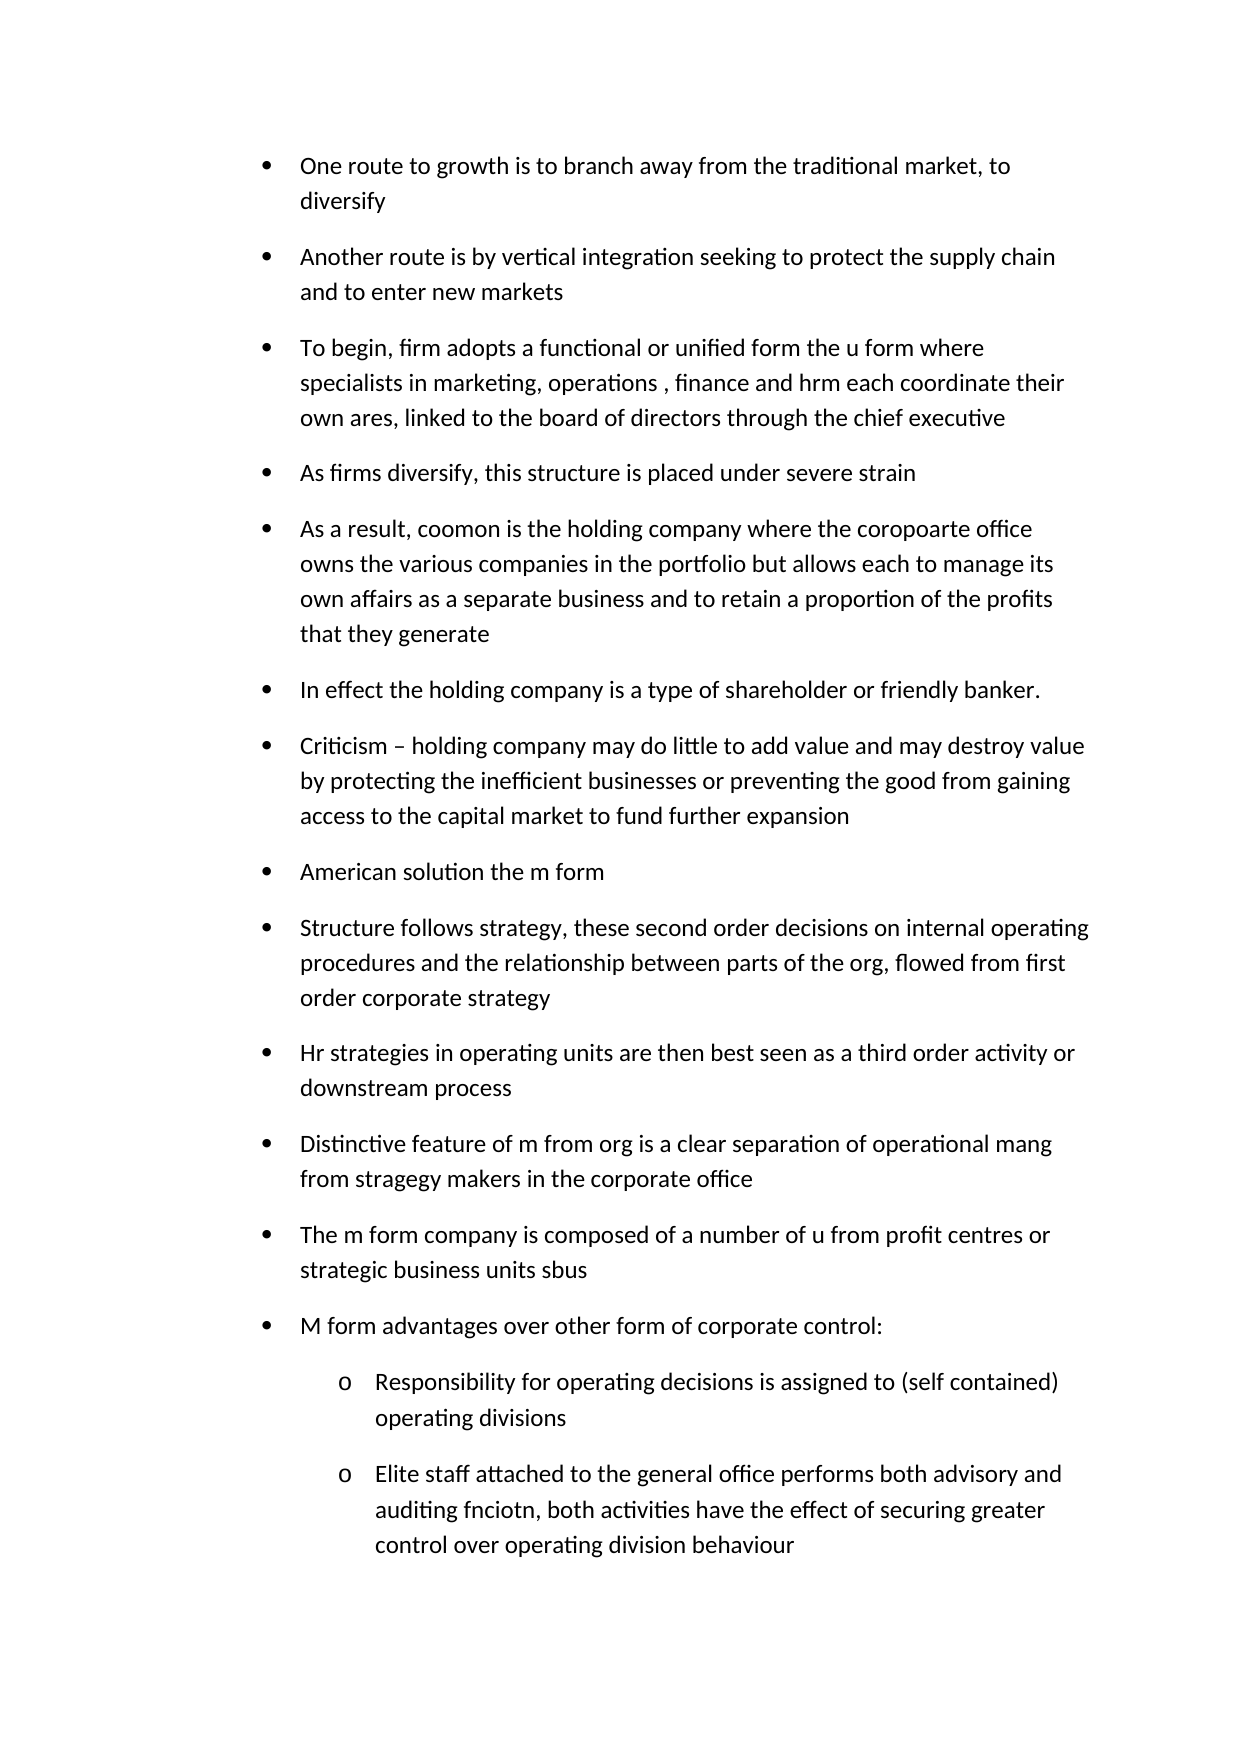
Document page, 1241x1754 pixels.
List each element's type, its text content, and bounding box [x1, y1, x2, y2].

list Hr strategies in operating units are then best seen as a third order activity or downstream process [262, 1037, 1090, 1103]
list Elite staff attached to the general office performs both advisory and auditing fnciotn, both activities have the effect of securing greater control over operating division behaviour [337, 1458, 1090, 1560]
list Responsibility for operating decisions is assigned to (self contained) operating divisions [337, 1366, 1090, 1433]
list M form advantages over other form of corporate control: [262, 1310, 1090, 1341]
list As a result, coomon is the holding company where the coropoarte office owns the various companies in the portfolio but allows each to manage its own affairs as a separate business and to retain a proportion of the profits that they generate [262, 513, 1090, 649]
list To begin, firm adopts a functional or unified form the u form where specialists in marketing, operations , finance and hrm each coordinate their own ares, linked to the board of directors through the chief executive [262, 332, 1090, 432]
list Criticism – holding company may do little to add value and may destroy value by protecting the inefficient businesses or preventing the good from gaining access to the capital market to fund further expansion [262, 730, 1090, 831]
list As firms diversify, this structure is placed under severe strain [262, 457, 1090, 488]
list Structure follows strategy, these second order decisions on internal operating procedures and the relationship between parts of the org, flowed from first order corporate strategy [262, 912, 1090, 1012]
list Distinctive feature of m from org is a clear separation of operational mang from stragegy makers in the corporate office [262, 1128, 1090, 1194]
list American solution the m form [262, 856, 1090, 886]
list The m form company is composed of a number of u from profit centres or strategic business units sbus [262, 1219, 1090, 1285]
list Another route is by vertical integration seeking to protect the supply chain and to enter new markets [262, 241, 1090, 306]
list In effect the holding company is a type of shareholder or friendly banker. [262, 674, 1090, 705]
list One route to growth is to branch away from the traditional market, to diversify [262, 150, 1090, 216]
